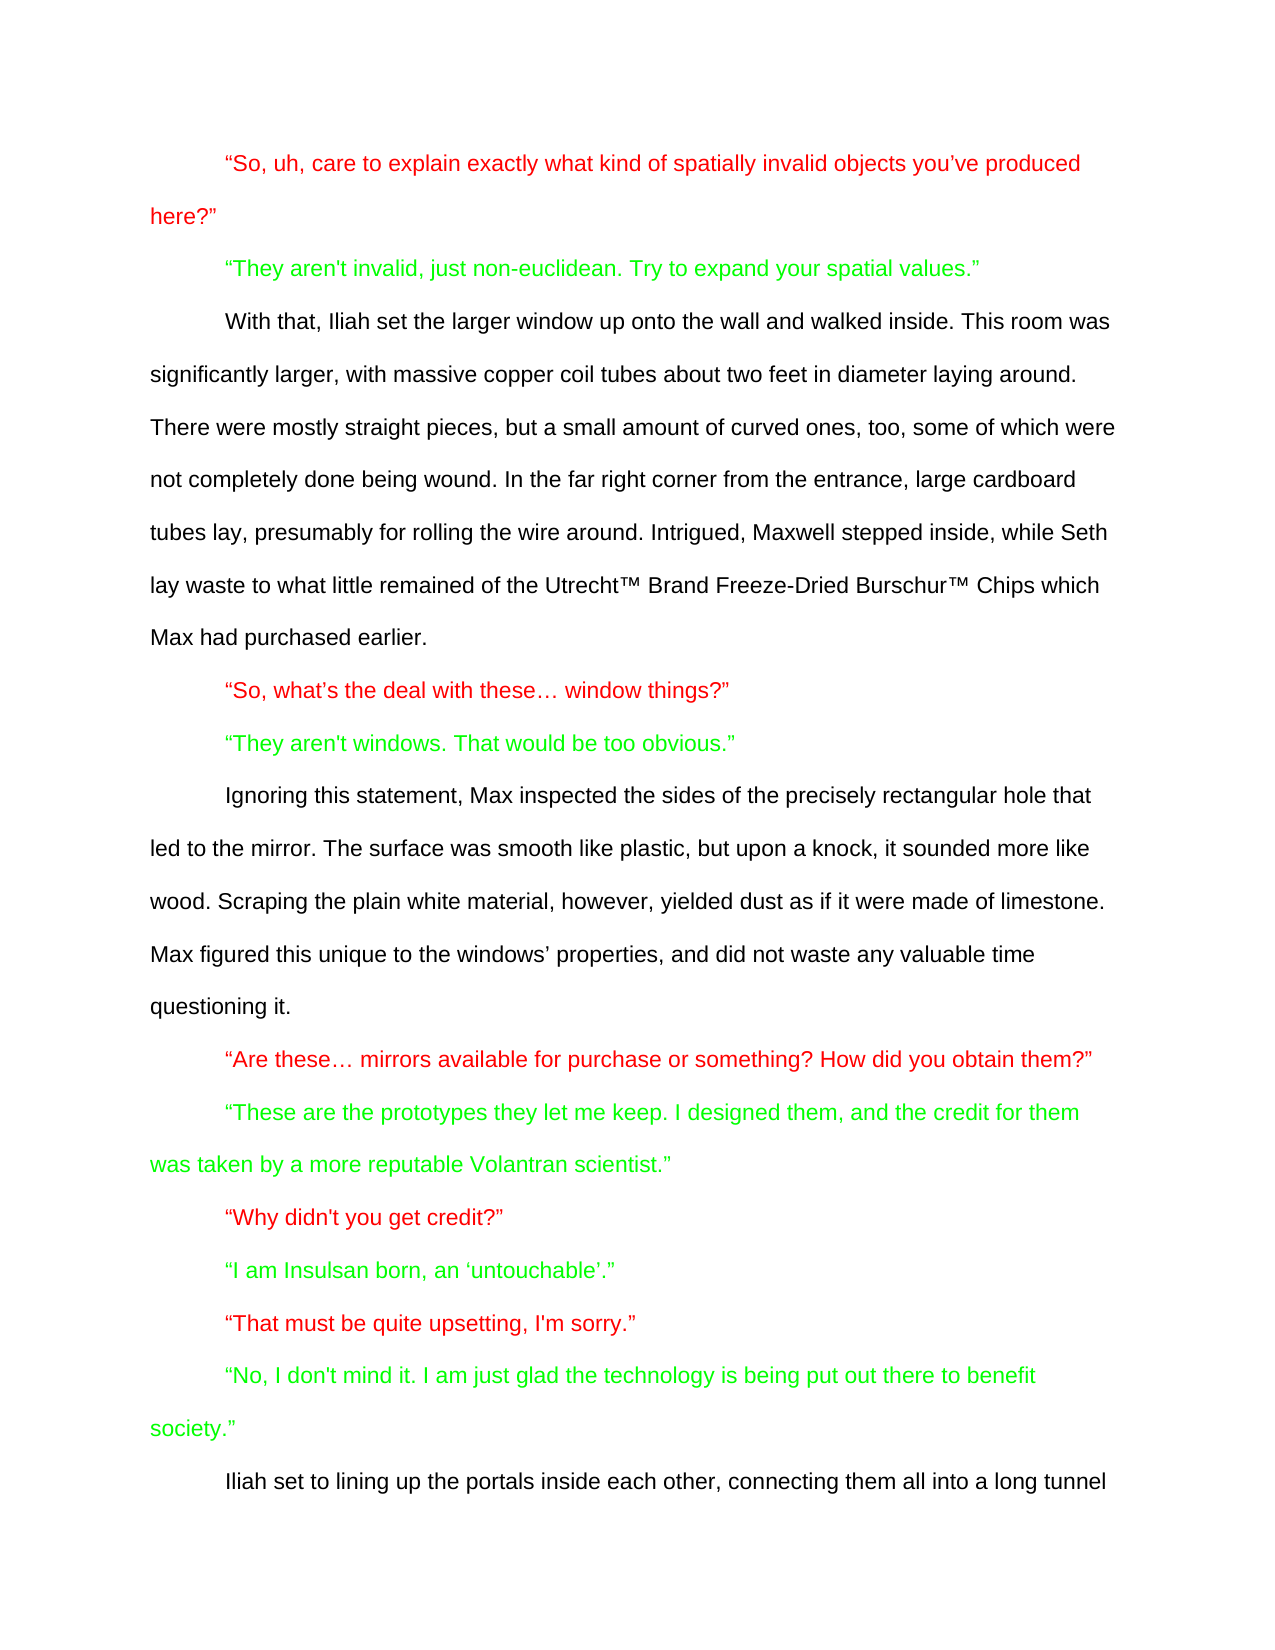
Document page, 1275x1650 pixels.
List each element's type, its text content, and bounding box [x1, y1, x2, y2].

text “They aren't invalid, just non-euclidean. Try to expand your spatial values.” [150, 255, 1125, 282]
text “These are the prototypes they let me keep. I designed them, and the credit for them was taken by a more reputable Volantran scientist.” [150, 1099, 1125, 1178]
text “No, I don't mind it. I am just glad the technology is being put out there to benefit society.” [150, 1362, 1125, 1441]
text “Why didn't you get credit?” [150, 1204, 1125, 1231]
text “That must be quite upsetting, I'm sorry.” [150, 1309, 1125, 1336]
text Ignoring this statement, Max inspected the sides of the precisely rectangular hole that led to the mirror. The surface was smooth like plastic, but upon a knock, it sounded more like wood. Scraping the plain white material, however, yielded dust as if it were made of limestone. Max figured this unique to the windows’ properties, and did not waste any valuable time questioning it. [150, 782, 1125, 1020]
text “They aren't windows. That would be too obvious.” [150, 730, 1125, 756]
text “So, uh, care to explain exactly what kind of spatially invalid objects you’ve produced here?” [150, 150, 1125, 229]
text With that, Iliah set the larger window up onto the wall and walked inside. This room was significantly larger, with massive copper coil tubes about two feet in diameter laying around. There were mostly straight pieces, but a small amount of curved ones, too, some of which were not completely done being wound. In the far right corner from the entrance, large cardboard tubes lay, presumably for rolling the wire around. Intrigued, Maxwell stepped inside, while Seth lay waste to what little remained of the Utrecht™ Brand Freeze-Dried Burschur™ Chips which Max had purchased earlier. [150, 308, 1125, 651]
text Iliah set to lining up the portals inside each other, connecting them all into a long tunnel [150, 1468, 1125, 1494]
text “I am Insulsan born, an ‘untouchable’.” [150, 1257, 1125, 1283]
text “So, what’s the deal with these… window things?” [150, 677, 1125, 703]
text “Are these… mirrors available for purchase or something? How did you obtain them?” [150, 1046, 1125, 1072]
